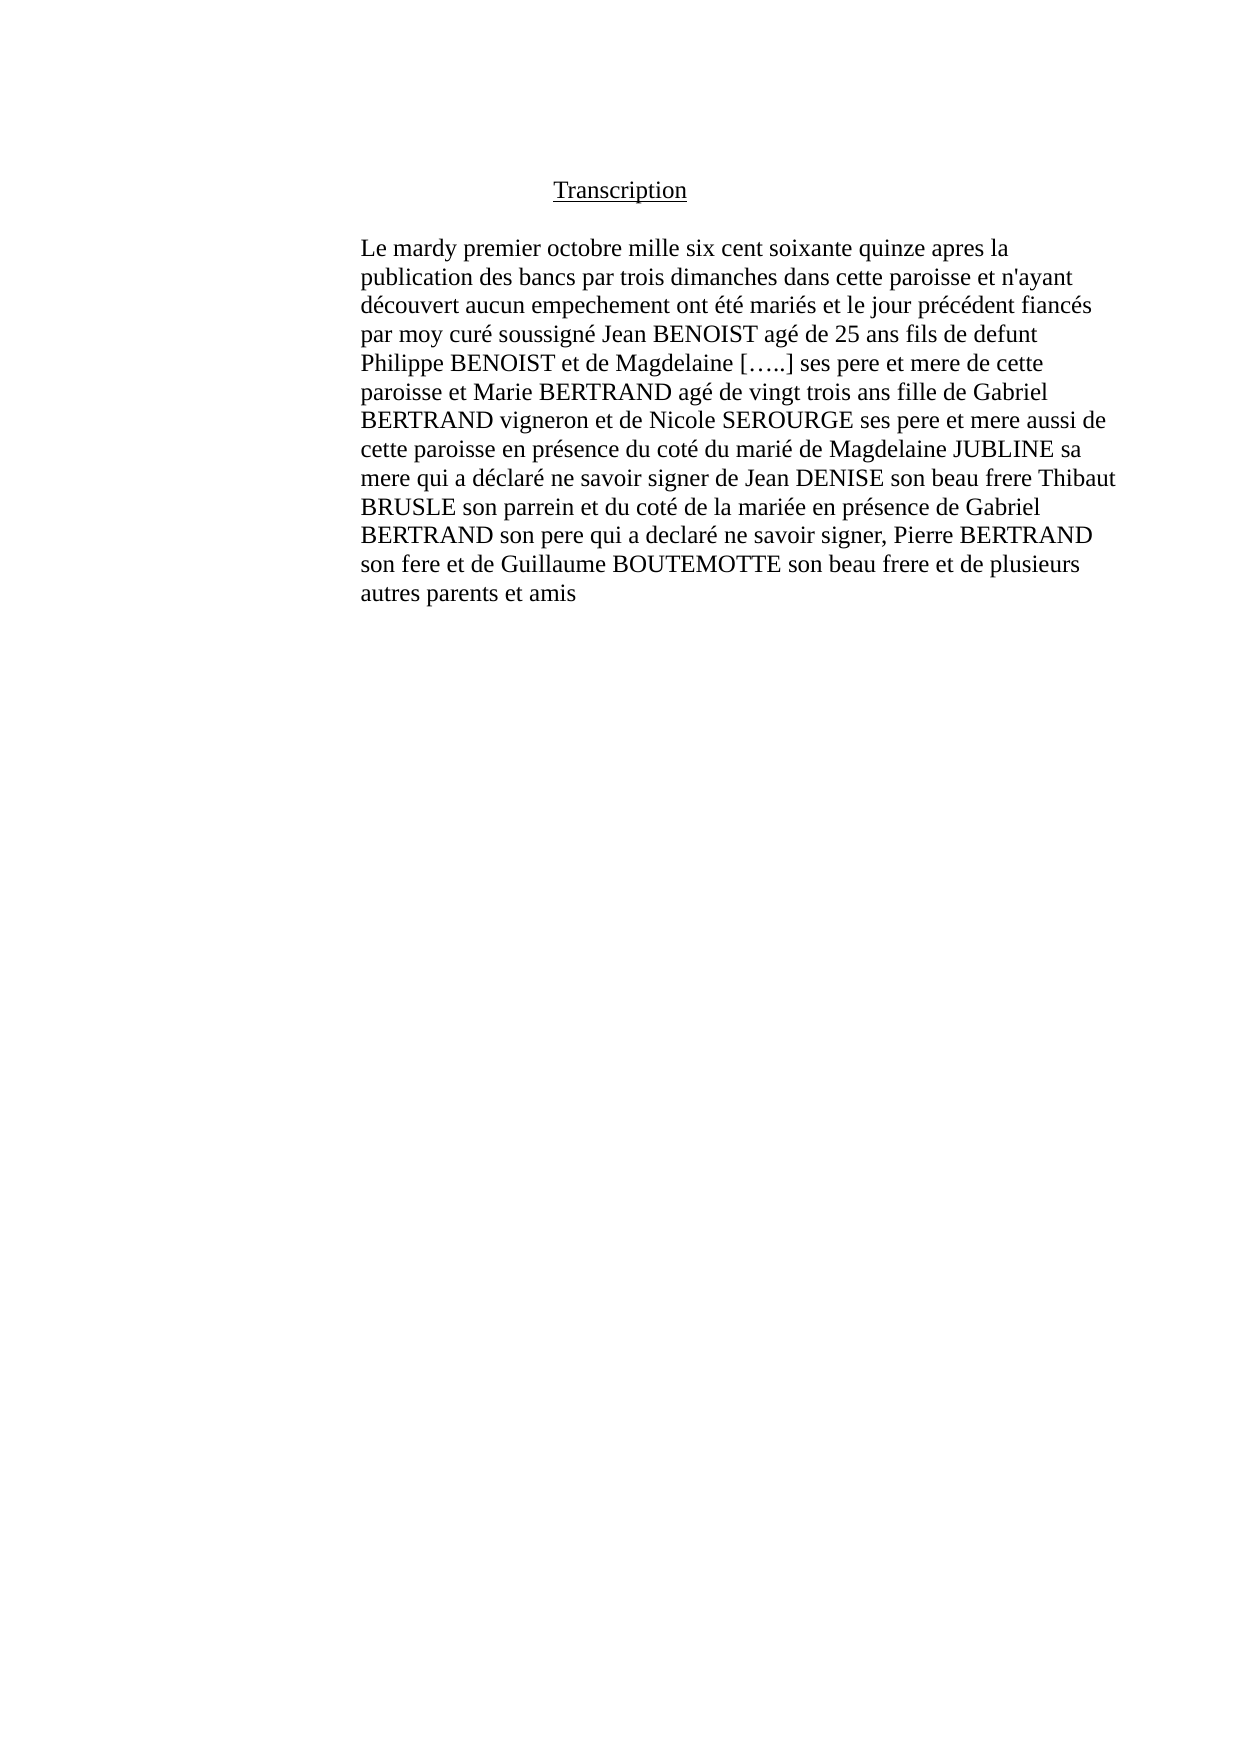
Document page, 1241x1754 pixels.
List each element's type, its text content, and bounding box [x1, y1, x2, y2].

text Transcription [118, 176, 1122, 204]
text Le mardy premier octobre mille six cent soixante quinze apres la publication des bancs par trois dimanches dans cette paroisse et n'ayant découvert aucun empechement ont été mariés et le jour précédent fiancés par moy curé soussigné Jean BENOIST agé de 25 ans fils de defunt Philippe BENOIST et de Magdelaine […..] ses pere et mere de cette paroisse et Marie BERTRAND agé de vingt trois ans fille de Gabriel BERTRAND vigneron et de Nicole SEROURGE ses pere et mere aussi de cette paroisse en présence du coté du marié de Magdelaine JUBLINE sa mere qui a déclaré ne savoir signer de Jean DENISE son beau frere Thibaut BRUSLE son parrein et du coté de la mariée en présence de Gabriel BERTRAND son pere qui a declaré ne savoir signer, Pierre BERTRAND son fere et de Guillaume BOUTEMOTTE son beau frere et de plusieurs autres parents et amis [360, 233, 1122, 607]
